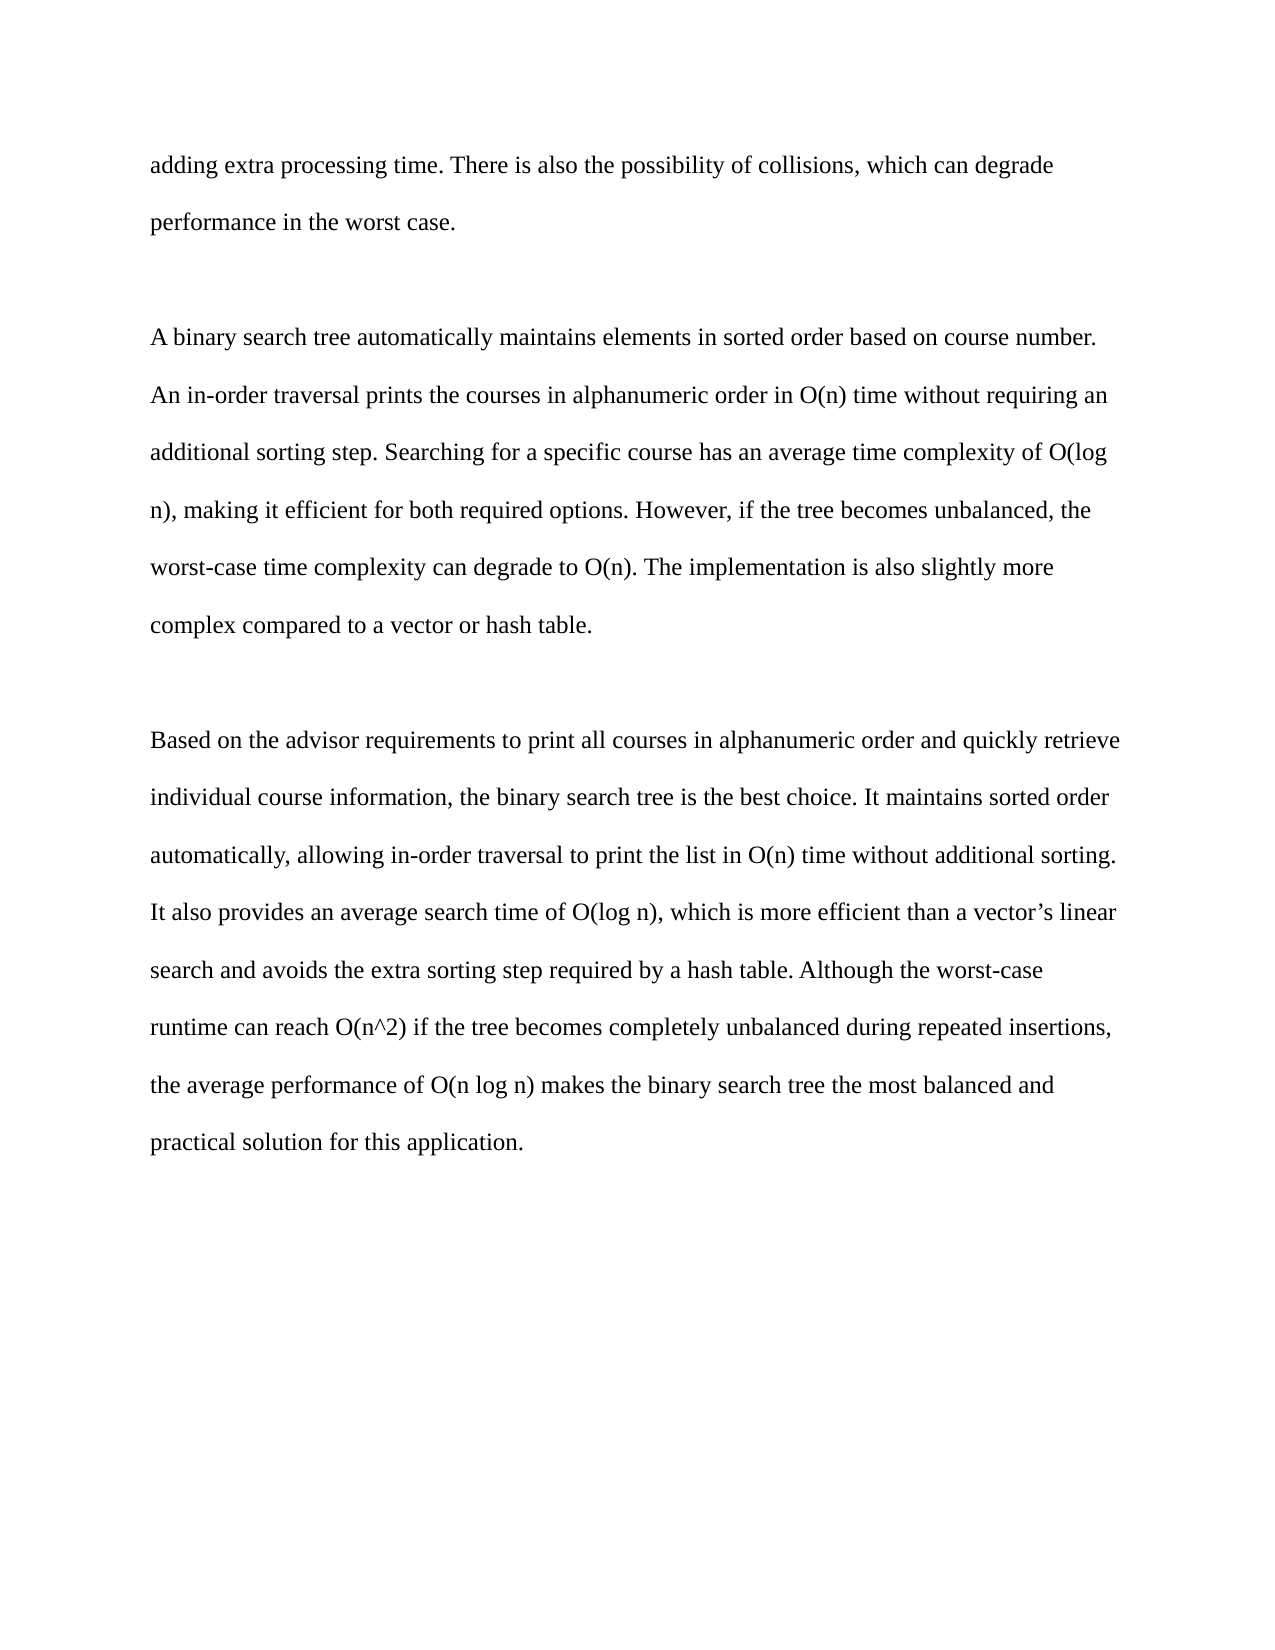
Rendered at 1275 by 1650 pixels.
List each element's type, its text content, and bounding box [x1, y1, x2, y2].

text adding extra processing time. There is also the possibility of collisions, which can degrade performance in the worst case. [150, 150, 1125, 236]
text A binary search tree automatically maintains elements in sorted order based on course number. An in-order traversal prints the courses in alphanumeric order in O(n) time without requiring an additional sorting step. Searching for a specific course has an average time complexity of O(log n), making it efficient for both required options. However, if the tree becomes unbalanced, the worst-case time complexity can degrade to O(n). The implementation is also slightly more complex compared to a vector or hash table. [150, 322, 1125, 639]
text Based on the advisor requirements to print all courses in alphanumeric order and quickly retrieve individual course information, the binary search tree is the best choice. It maintains sorted order automatically, allowing in-order traversal to print the list in O(n) time without additional sorting. It also provides an average search time of O(log n), which is more efficient than a vector’s linear search and avoids the extra sorting step required by a hash table. Although the worst-case runtime can reach O(n^2) if the tree becomes completely unbalanced during repeated insertions, the average performance of O(n log n) makes the binary search tree the most balanced and practical solution for this application. [150, 725, 1125, 1156]
